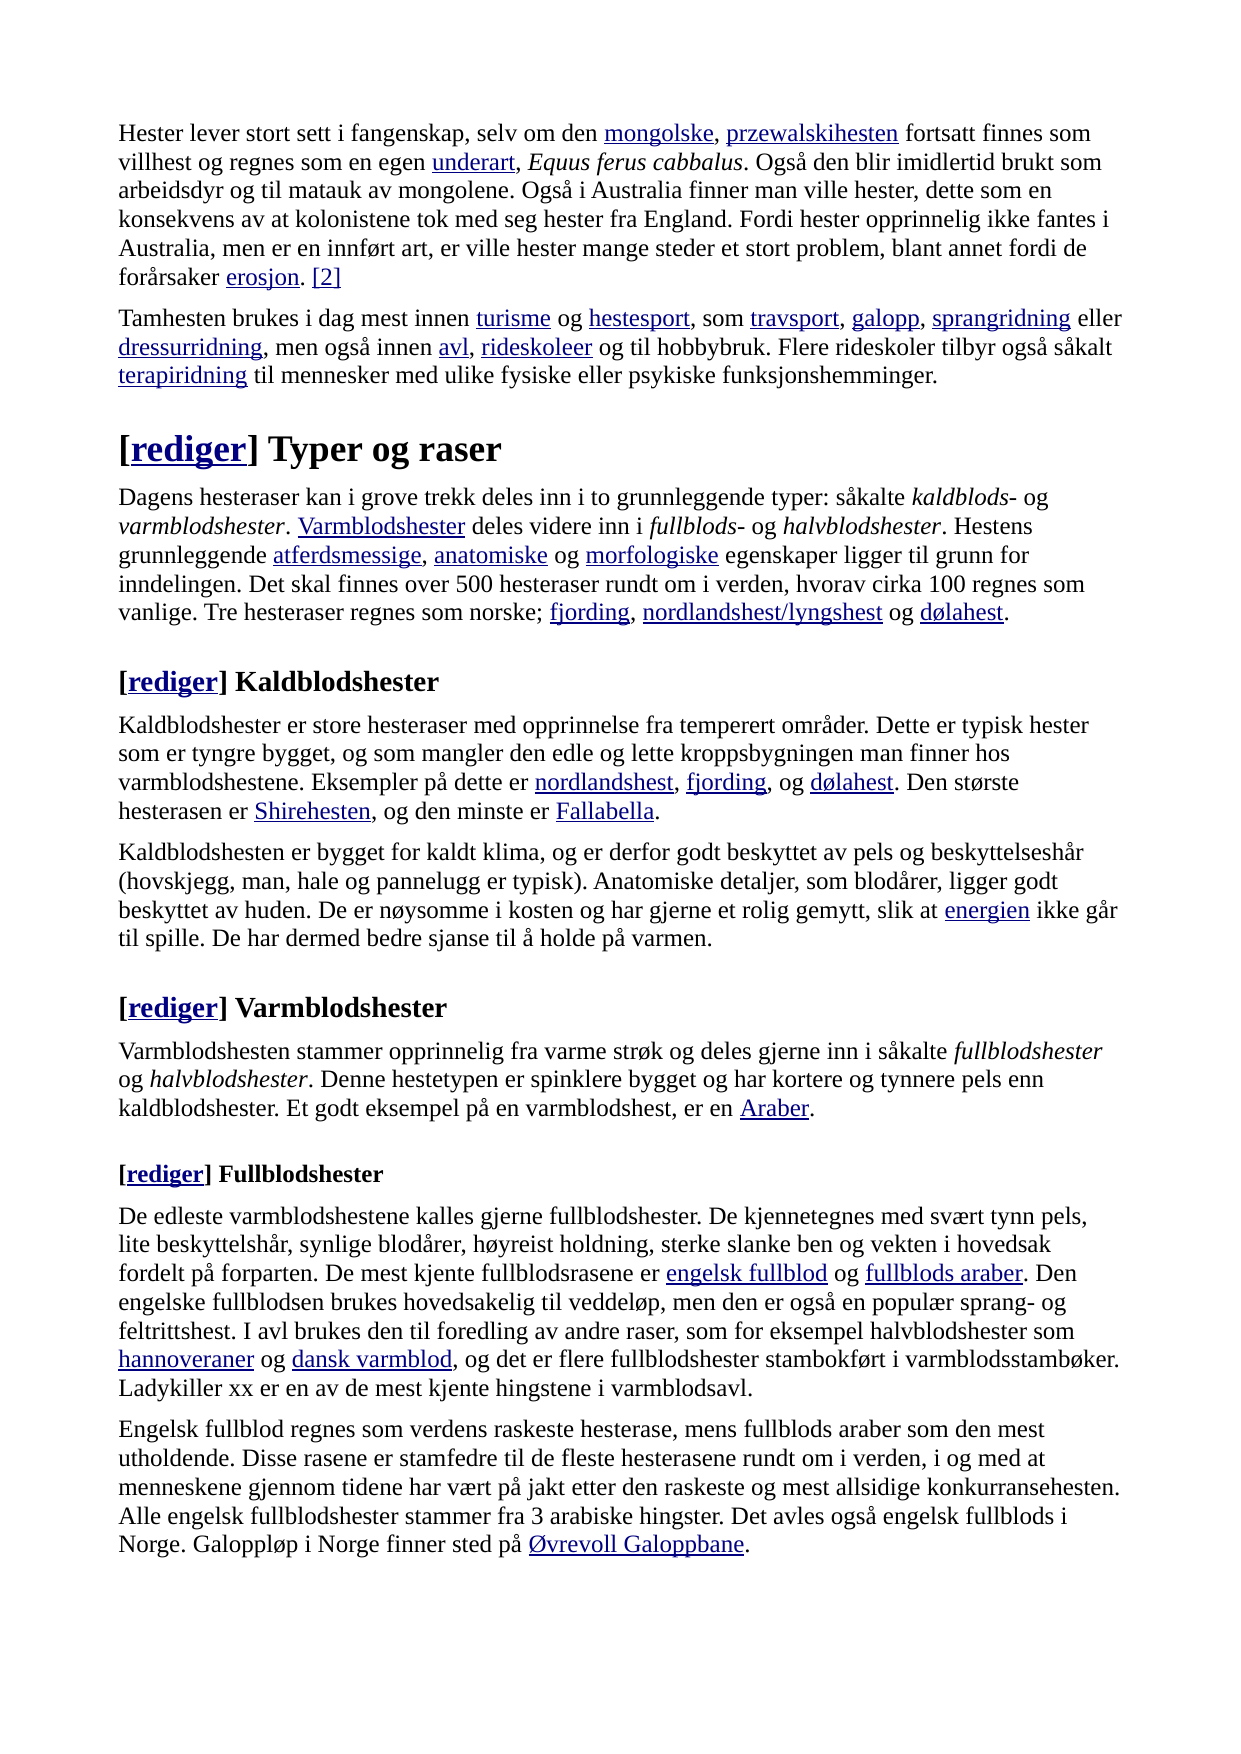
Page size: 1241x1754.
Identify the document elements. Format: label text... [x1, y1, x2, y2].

subtitle [rediger] Varmblodshester [118, 990, 1122, 1023]
subtitle [rediger] Fullblodshester [118, 1159, 1122, 1188]
text Kaldblodshester er store hesteraser med opprinnelse fra temperert områder. Dette er typisk hester som er tyngre bygget, og som mangler den edle og lette kroppsbygningen man finner hos varmblodshestene. Eksempler på dette er nordlandshest, fjording, og dølahest. Den største hesterasen er Shirehesten, og den minste er Fallabella. [118, 710, 1122, 825]
text De edleste varmblodshestene kalles gjerne fullblodshester. De kjennetegnes med svært tynn pels, lite beskyttelshår, synlige blodårer, høyreist holdning, sterke slanke ben og vekten i hovedsak fordelt på forparten. De mest kjente fullblodsrasene er engelsk fullblod og fullblods araber. Den engelske fullblodsen brukes hovedsakelig til veddeløp, men den er også en populær sprang- og feltrittshest. I avl brukes den til foredling av andre raser, som for eksempel halvblodshester som hannoveraner og dansk varmblod, og det er flere fullblodshester stambokført i varmblodsstambøker. Ladykiller xx er en av de mest kjente hingstene i varmblodsavl. [118, 1201, 1122, 1402]
subtitle [rediger] Kaldblodshester [118, 664, 1122, 697]
text Tamhesten brukes i dag mest innen turisme og hestesport, som travsport, galopp, sprangridning eller dressurridning, men også innen avl, rideskoleer og til hobbybruk. Flere rideskoler tilbyr også såkalt terapiridning til mennesker med ulike fysiske eller psykiske funksjonshemminger. [118, 303, 1122, 389]
subtitle [rediger] Typer og raser [118, 427, 1122, 470]
text Kaldblodshesten er bygget for kaldt klima, og er derfor godt beskyttet av pels og beskyttelseshår (hovskjegg, man, hale og pannelugg er typisk). Anatomiske detaljer, som blodårer, ligger godt beskyttet av huden. De er nøysomme i kosten og har gjerne et rolig gemytt, slik at energien ikke går til spille. De har dermed bedre sjanse til å holde på varmen. [118, 837, 1122, 952]
text Engelsk fullblod regnes som verdens raskeste hesterase, mens fullblods araber som den mest utholdende. Disse rasene er stamfedre til de fleste hesterasene rundt om i verden, i og med at menneskene gjennom tidene har vært på jakt etter den raskeste og mest allsidige konkurransehesten. Alle engelsk fullblodshester stammer fra 3 arabiske hingster. Det avles også engelsk fullblods i Norge. Galoppløp i Norge finner sted på Øvrevoll Galoppbane. [118, 1414, 1122, 1558]
text Dagens hesteraser kan i grove trekk deles inn i to grunnleggende typer: såkalte kaldblods- og varmblodshester. Varmblodshester deles videre inn i fullblods- og halvblodshester. Hestens grunnleggende atferdsmessige, anatomiske og morfologiske egenskaper ligger til grunn for inndelingen. Det skal finnes over 500 hesteraser rundt om i verden, hvorav cirka 100 regnes som vanlige. Tre hesteraser regnes som norske; fjording, nordlandshest/lyngshest og dølahest. [118, 482, 1122, 626]
text Varmblodshesten stammer opprinnelig fra varme strøk og deles gjerne inn i såkalte fullblodshester og halvblodshester. Denne hestetypen er spinklere bygget og har kortere og tynnere pels enn kaldblodshester. Et godt eksempel på en varmblodshest, er en Araber. [118, 1036, 1122, 1122]
text Hester lever stort sett i fangenskap, selv om den mongolske, przewalskihesten fortsatt finnes som villhest og regnes som en egen underart, Equus ferus cabbalus. Også den blir imidlertid brukt som arbeidsdyr og til matauk av mongolene. Også i Australia finner man ville hester, dette som en konsekvens av at kolonistene tok med seg hester fra England. Fordi hester opprinnelig ikke fantes i Australia, men er en innført art, er ville hester mange steder et stort problem, blant annet fordi de forårsaker erosjon. [2] [118, 118, 1122, 291]
